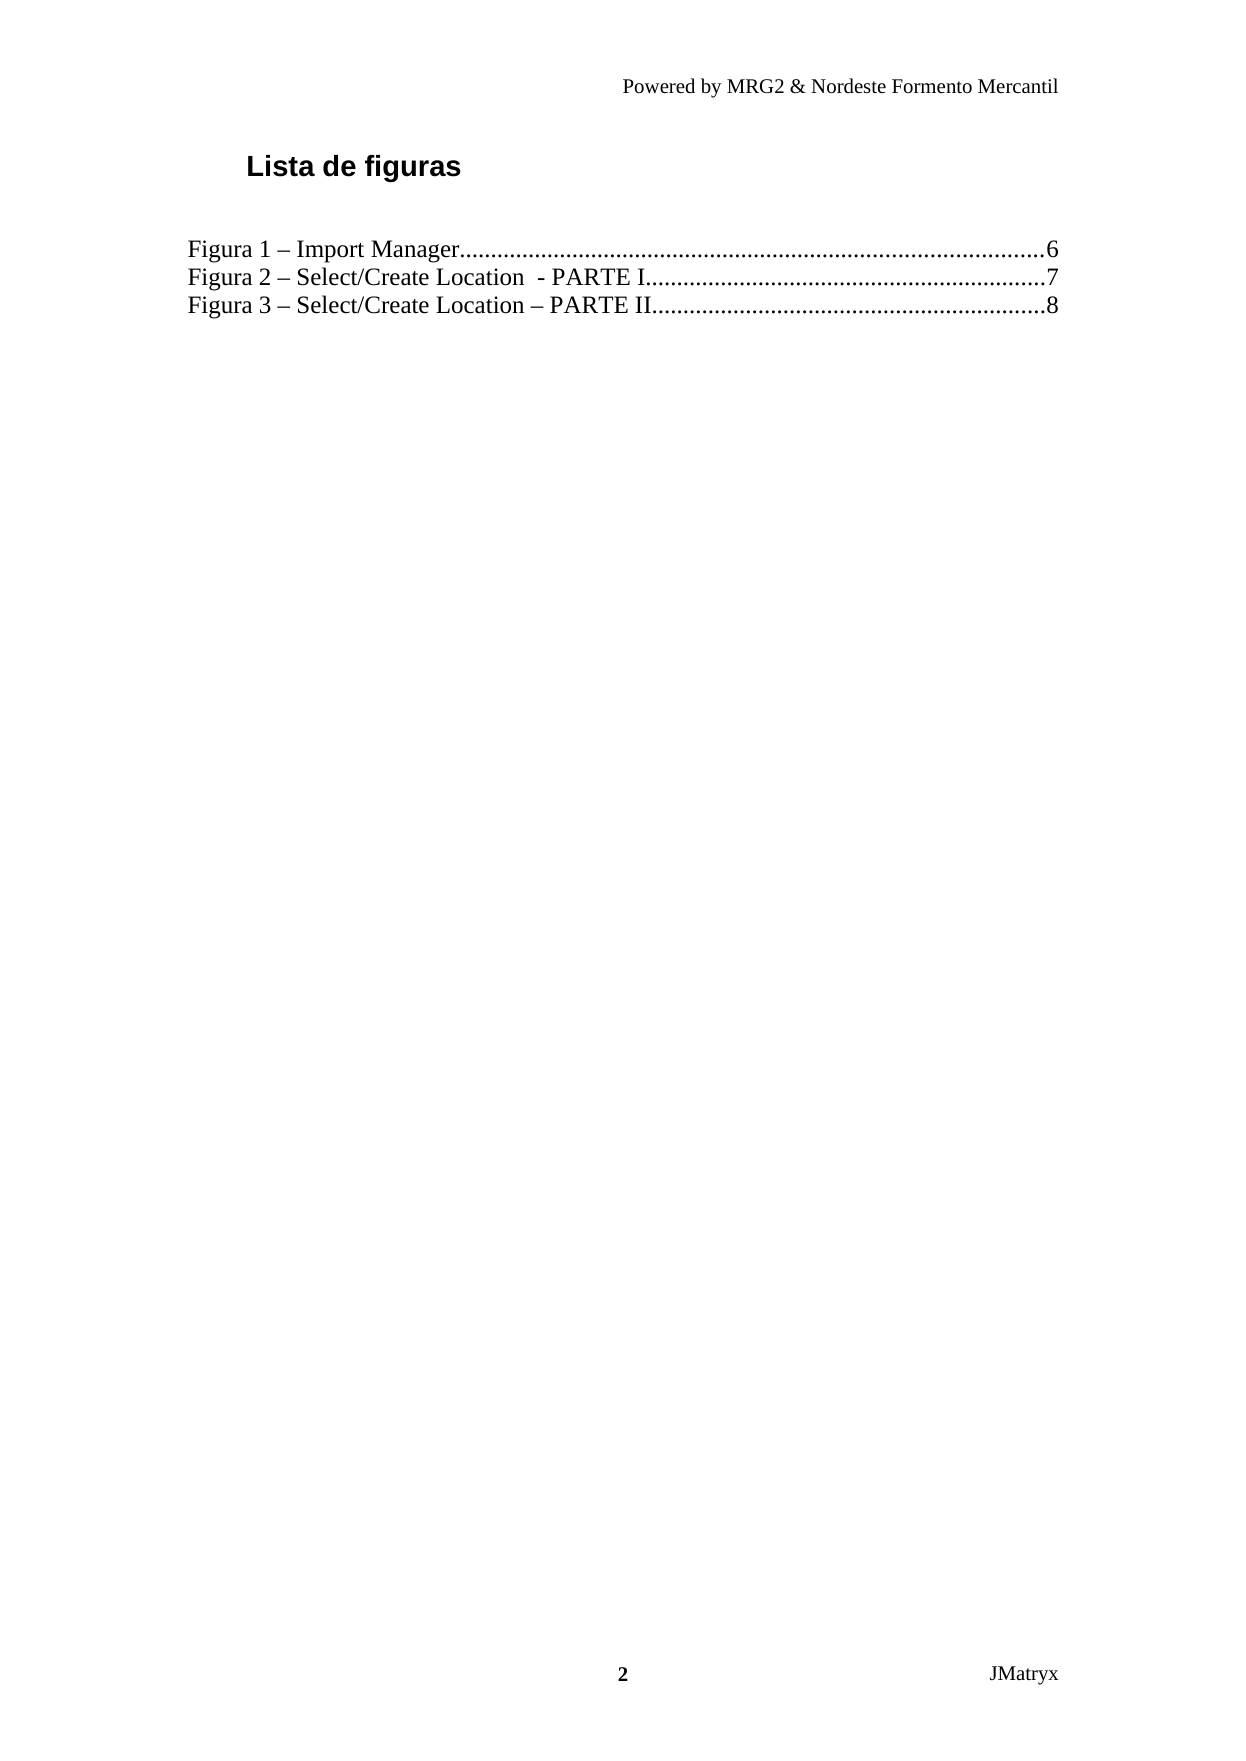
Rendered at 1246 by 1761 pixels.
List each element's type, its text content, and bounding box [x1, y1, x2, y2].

text Figura 3 – Select/Create Location – PARTE II 8 [187, 291, 1059, 318]
text Figura 2 – Select/Create Location - PARTE I 7 [187, 263, 1059, 291]
list Lista de figuras [187, 150, 1059, 183]
text Figura 1 – Import Manager 6 [187, 235, 1059, 263]
